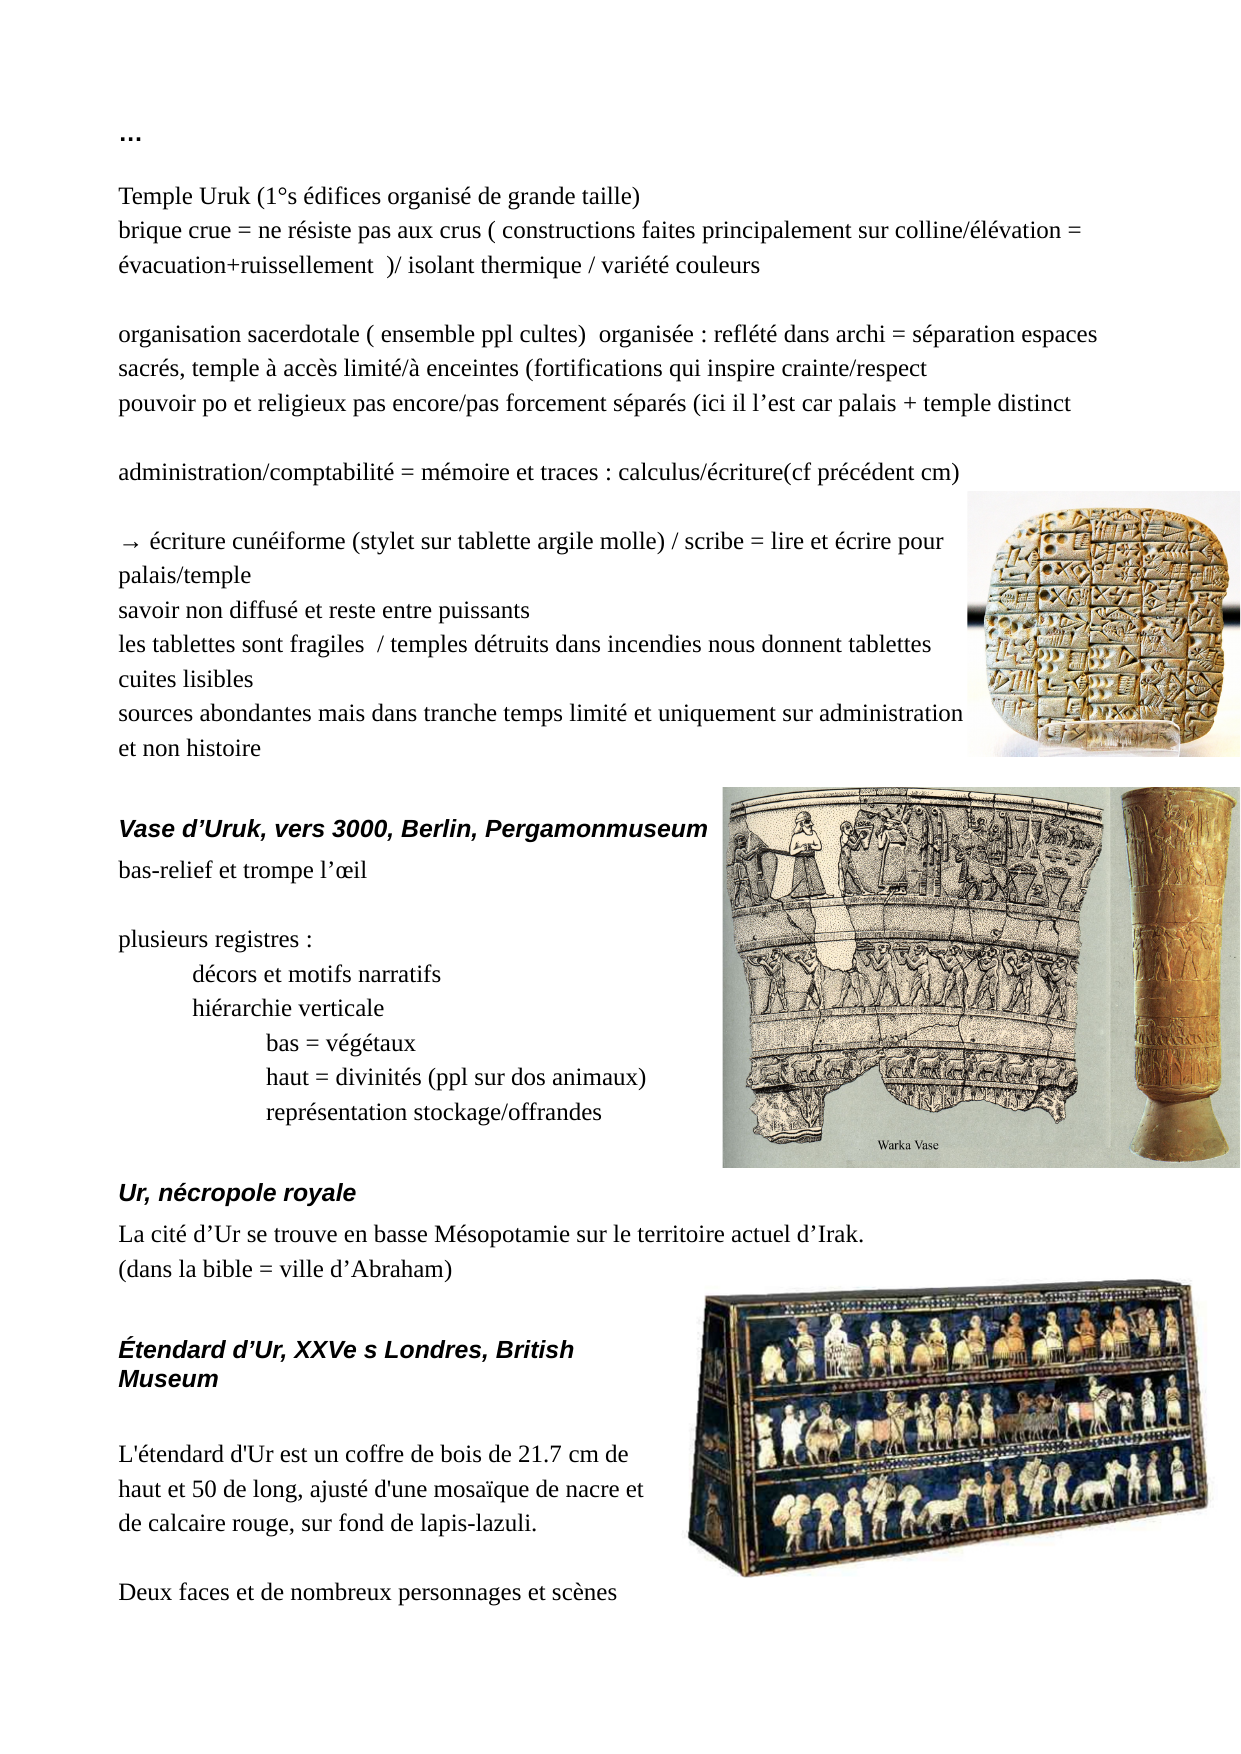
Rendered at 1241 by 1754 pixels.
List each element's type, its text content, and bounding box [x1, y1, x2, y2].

picture [967, 491, 1241, 757]
text bas = végétaux [118, 1028, 722, 1056]
text bas-relief et trompe l’œil [118, 855, 722, 884]
text pouvoir po et religieux pas encore/pas forcement séparés (ici il l’est car palais + temple distinct [118, 388, 1122, 417]
text Deux faces et de nombreux personnages et scènes [118, 1577, 1122, 1606]
picture [722, 787, 1241, 1168]
text décors et motifs narratifs [118, 959, 722, 987]
subtitle Ur, nécropole royale [118, 1178, 1122, 1207]
text les tablettes sont fragiles / temples détruits dans incendies nous donnent tablettes cuites lisibles [118, 629, 967, 693]
subtitle … [118, 118, 1122, 147]
text organisation sacerdotale ( ensemble ppl cultes) organisée : reflété dans archi = séparation espaces sacrés, temple à accès limité/à enceintes (fortifications qui inspire crainte/respect [118, 319, 1122, 382]
text brique crue = ne résiste pas aux crus ( constructions faites principalement sur colline/élévation = évacuation+ruissellement )/ isolant thermique / variété couleurs [118, 216, 1122, 279]
text L'étendard d'Ur est un coffre de bois de 21.7 cm de haut et 50 de long, ajusté d'une mosaïque de nacre et de calcaire rouge, sur fond de lapis-lazuli. [118, 1439, 672, 1537]
text administration/comptabilité = mémoire et traces : calculus/écriture(cf précédent cm) [118, 457, 1122, 486]
text savoir non diffusé et reste entre puissants [118, 595, 967, 624]
text plusieurs registres : [118, 924, 722, 953]
text haut = divinités (ppl sur dos animaux) [118, 1062, 722, 1091]
text hiérarchie verticale [118, 993, 722, 1022]
text Temple Uruk (1°s édifices organisé de grande taille) [118, 181, 1122, 210]
picture [672, 1276, 1218, 1578]
subtitle Étendard d’Ur, XXVe s Londres, British Museum [118, 1335, 672, 1392]
text sources abondantes mais dans tranche temps limité et uniquement sur administration et non histoire [118, 698, 1122, 762]
text La cité d’Ur se trouve en basse Mésopotamie sur le territoire actuel d’Irak. [118, 1219, 1122, 1248]
subtitle Vase d’Uruk, vers 3000, Berlin, Pergamonmuseum [118, 814, 722, 843]
text représentation stockage/offrandes [118, 1097, 722, 1125]
text → écriture cunéiforme (stylet sur tablette argile molle) / scribe = lire et écrire pour palais/temple [118, 526, 967, 589]
text (dans la bible = ville d’Abraham) [118, 1254, 1122, 1282]
